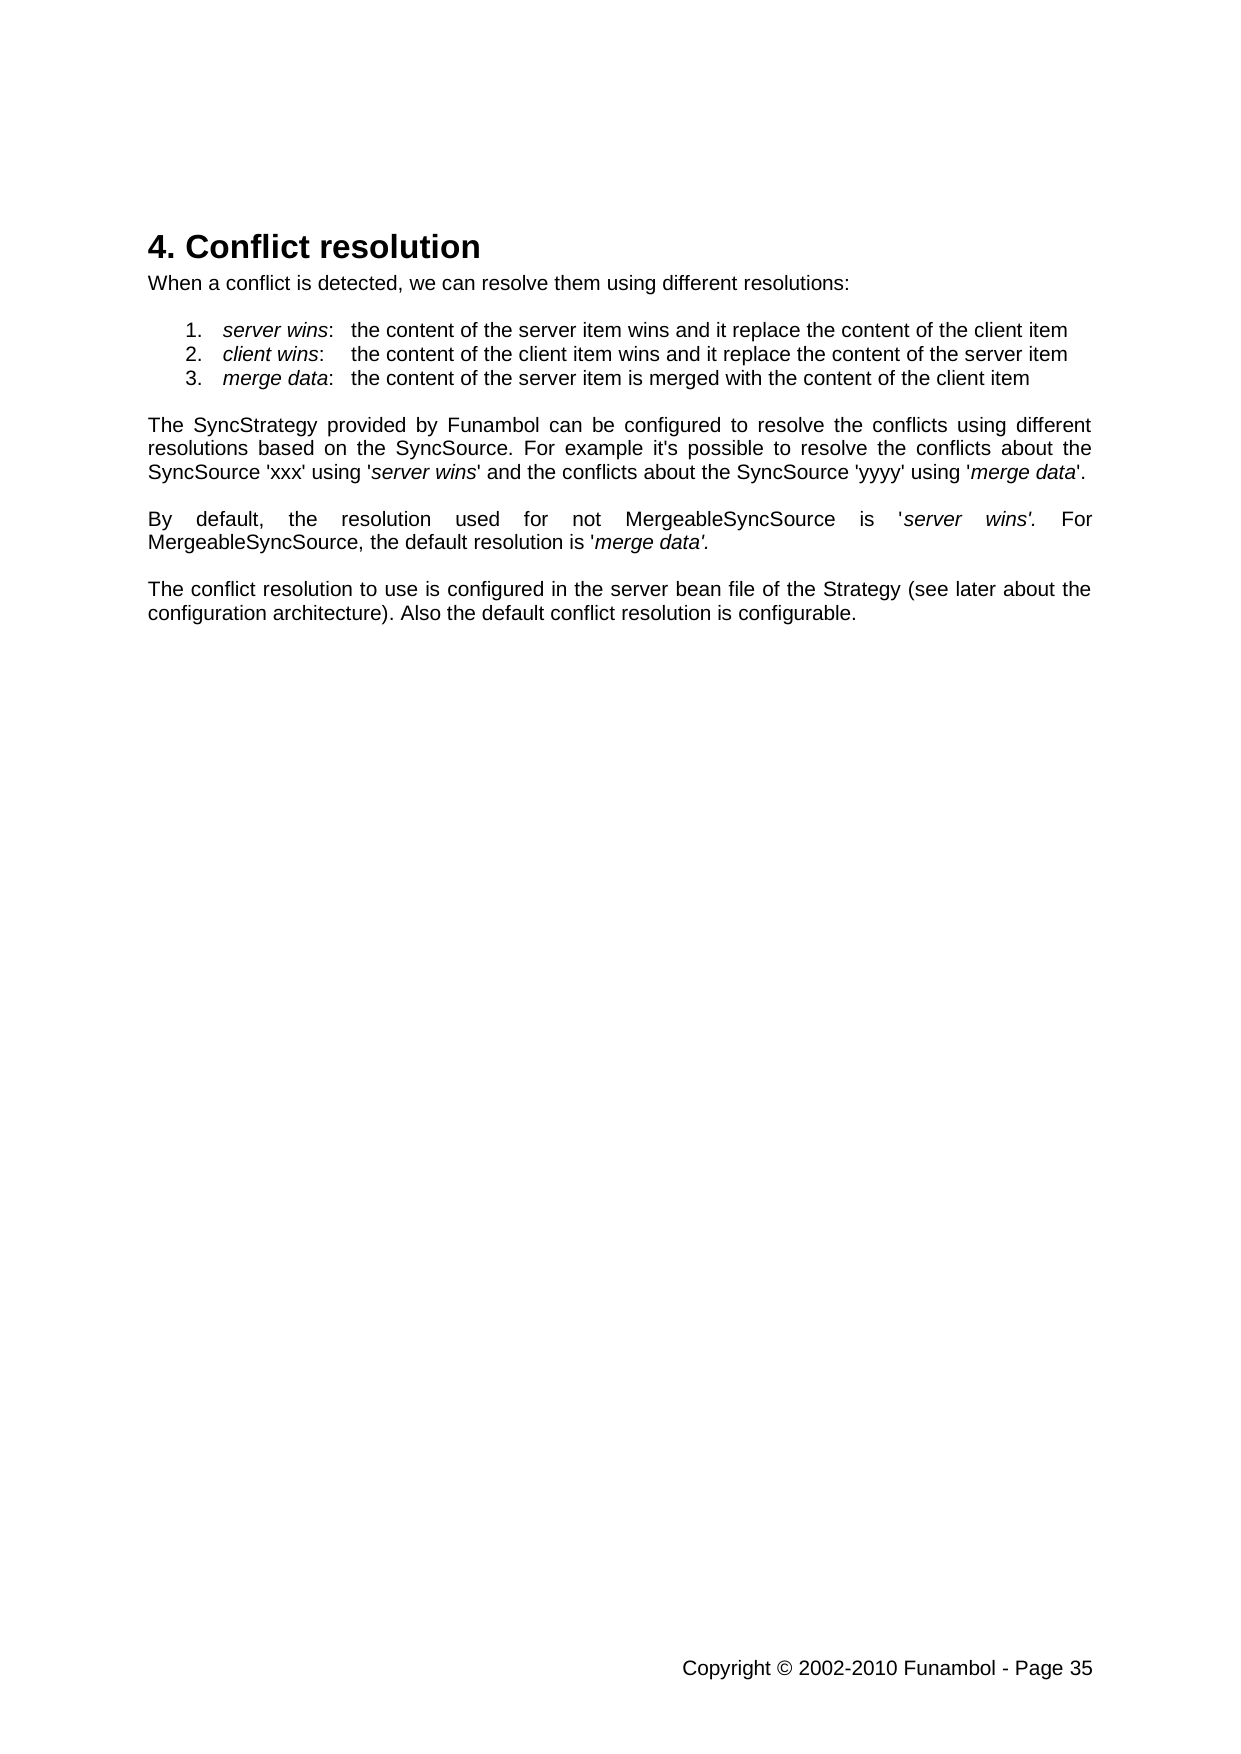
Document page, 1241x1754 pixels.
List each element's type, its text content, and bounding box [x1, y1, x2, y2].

text The conflict resolution to use is configured in the server bean file of the Strategy (see later about the configuration architecture). Also the default conflict resolution is configurable. [148, 578, 1092, 625]
subtitle Conflict resolution [148, 228, 1092, 266]
list client wins: the content of the client item wins and it replace the content of the server item [185, 342, 1092, 366]
text When a conflict is detected, we can resolve them using different resolutions: [148, 272, 1092, 295]
list server wins: the content of the server item wins and it replace the content of the client item [185, 319, 1092, 342]
text By default, the resolution used for not MergeableSyncSource is 'server wins'. For MergeableSyncSource, the default resolution is 'merge data'. [148, 507, 1092, 554]
list merge data: the content of the server item is merged with the content of the client item [185, 366, 1092, 389]
text The SyncStrategy provided by Funambol can be configured to resolve the conflicts using different resolutions based on the SyncSource. For example it's possible to resolve the conflicts about the SyncSource 'xxx' using 'server wins' and the conflicts about the SyncSource 'yyyy' using 'merge data'. [148, 413, 1092, 484]
